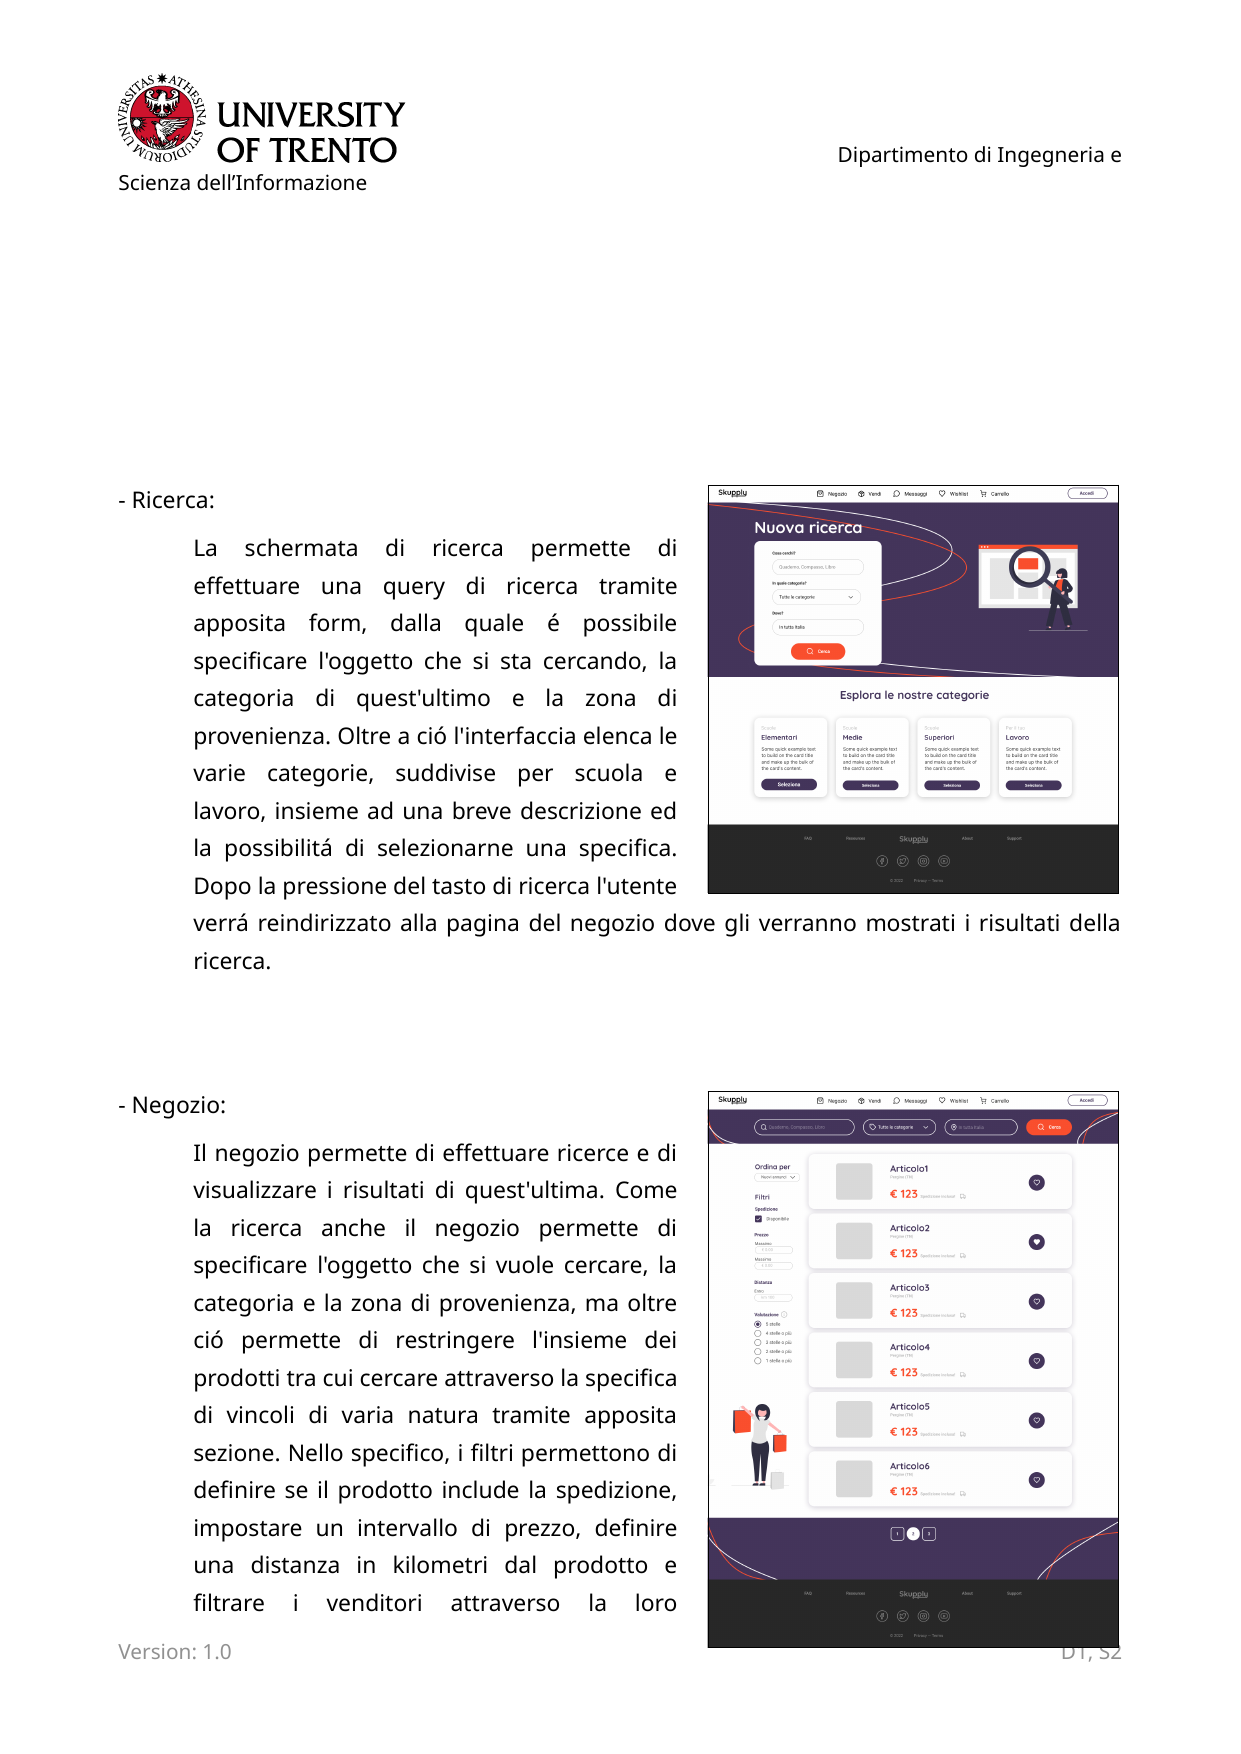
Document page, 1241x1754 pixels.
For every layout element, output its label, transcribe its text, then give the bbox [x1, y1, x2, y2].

list La schermata di ricerca permette di effettuare una query di ricerca tramite apposita form, dalla quale é possibile specificare l'oggetto che si sta cercando, la categoria di quest'ultimo e la zona di provenienza. Oltre a ció l'interfaccia elenca le varie categorie, suddivise per scuola e lavoro, insieme ad una breve descrizione ed la possibilitá di selezionarne una specifica. Dopo la pressione del tasto di ricerca l'utente verrá reindirizzato alla pagina del negozio dove gli verranno mostrati i risultati della ricerca. [156, 532, 1122, 976]
text - Ricerca: [118, 484, 707, 516]
list Il negozio permette di effettuare ricerce e di visualizzare i risultati di quest'ultima. Come la ricerca anche il negozio permette di specificare l'oggetto che si vuole cercare, la categoria e la zona di provenienza, ma oltre ció permette di restringere l'insieme dei prodotti tra cui cercare attraverso la specifica di vincoli di varia natura tramite apposita sezione. Nello specifico, i filtri permettono di definire se il prodotto include la spedizione, impostare un intervallo di prezzo, definire una distanza in kilometri dal prodotto e filtrare i venditori attraverso la loro [156, 1137, 707, 1618]
text - Negozio: [118, 1089, 1122, 1120]
picture [709, 486, 1118, 893]
picture [709, 1092, 1118, 1647]
picture [118, 73, 414, 163]
